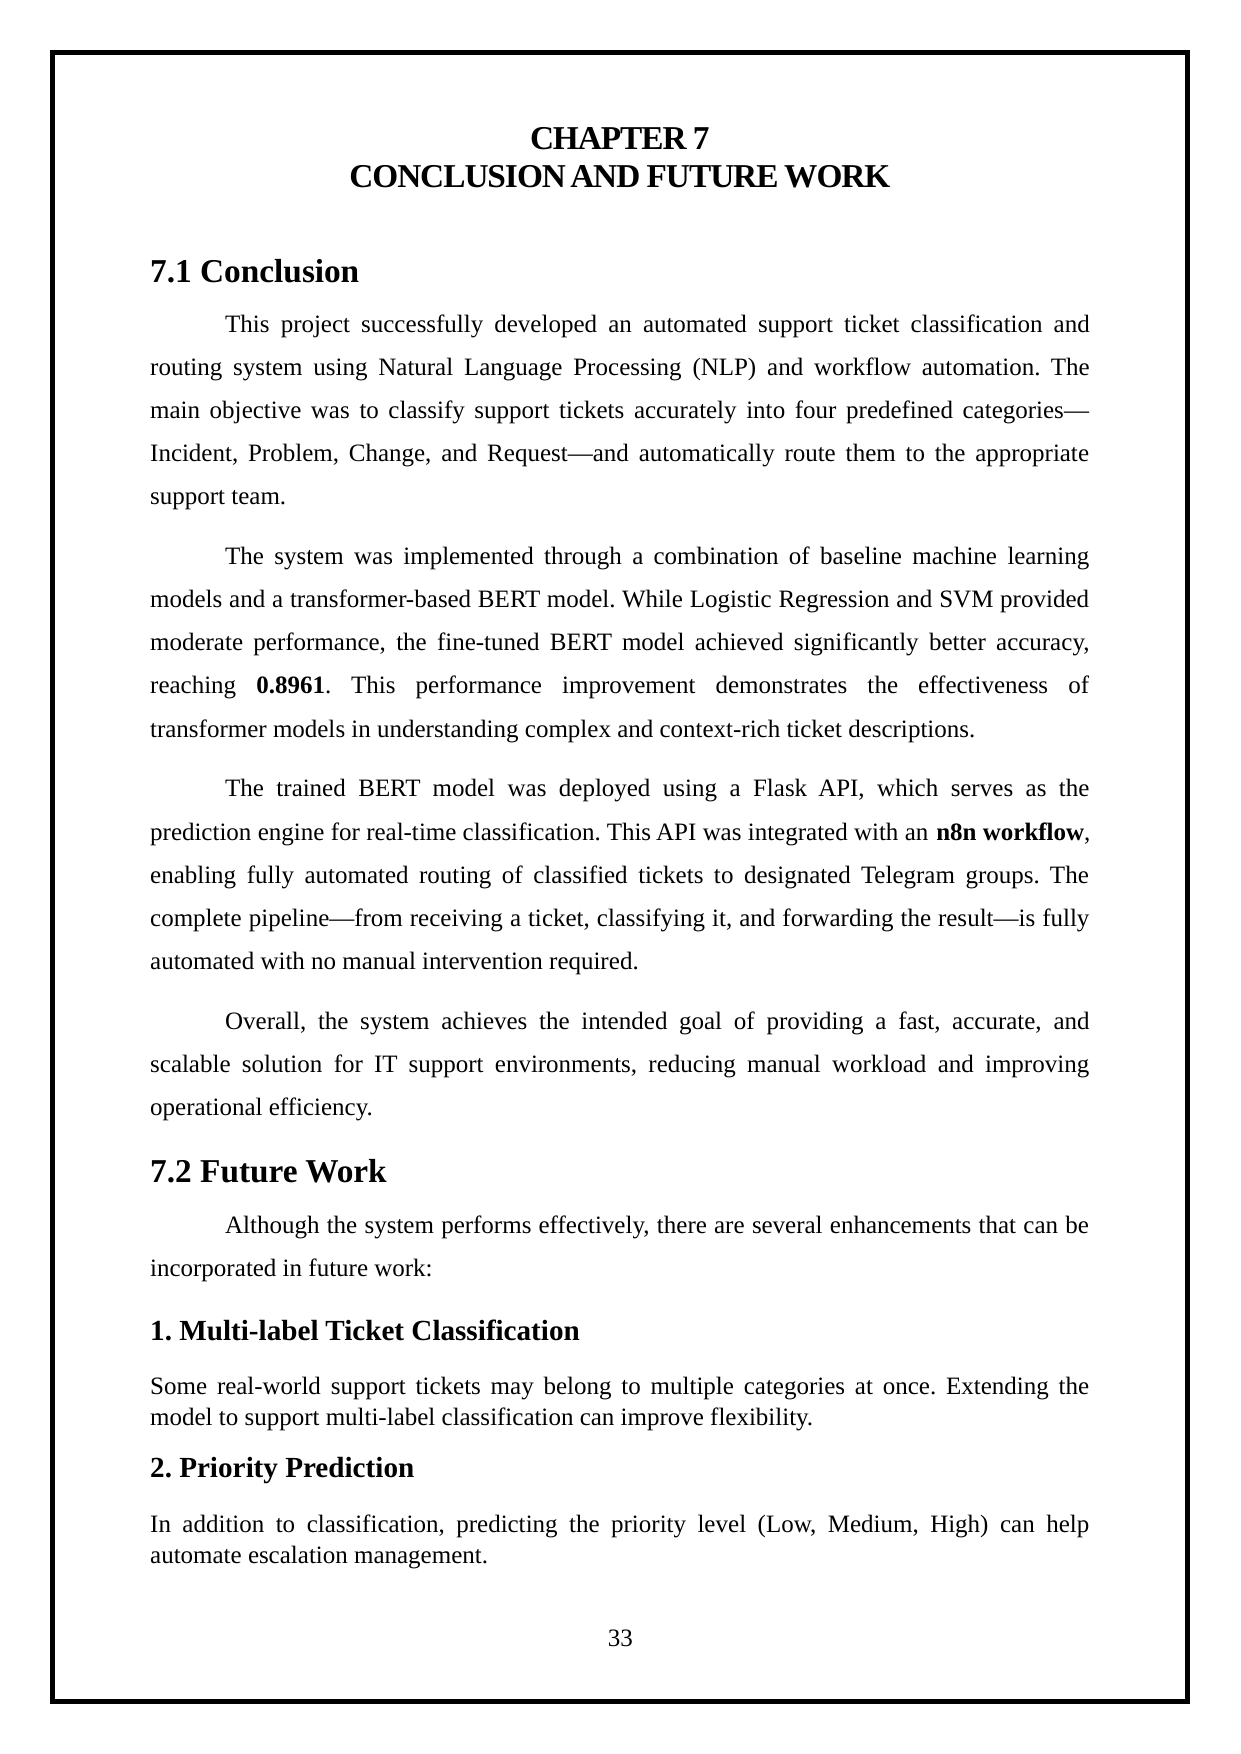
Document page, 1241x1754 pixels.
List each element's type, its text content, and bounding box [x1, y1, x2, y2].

text Overall, the system achieves the intended goal of providing a fast, accurate, and scalable solution for IT support environments, reducing manual workload and improving operational efficiency. [150, 1006, 1090, 1121]
text 7.2 Future Work [150, 1152, 1090, 1190]
title CHAPTER 7 [150, 118, 1090, 156]
text The system was implemented through a combination of baseline machine learning models and a transformer-based BERT model. While Logistic Regression and SVM provided moderate performance, the fine-tuned BERT model achieved significantly better accuracy, reaching 0.8961. This performance improvement demonstrates the effectiveness of transformer models in understanding complex and context-rich ticket descriptions. [150, 541, 1090, 742]
text Although the system performs effectively, there are several enhancements that can be incorporated in future work: [150, 1210, 1090, 1282]
text This project successfully developed an automated support ticket classification and routing system using Natural Language Processing (NLP) and workflow automation. The main objective was to classify support tickets accurately into four predefined categories—Incident, Problem, Change, and Request—and automatically route them to the appropriate support team. [150, 309, 1090, 510]
text 7.1 Conclusion [150, 251, 1090, 289]
text The trained BERT model was deployed using a Flask API, which serves as the prediction engine for real-time classification. This API was integrated with an n8n workflow, enabling fully automated routing of classified tickets to designated Telegram groups. The complete pipeline—from receiving a ticket, classifying it, and forwarding the result—is fully automated with no manual intervention required. [150, 773, 1090, 975]
text In addition to classification, predicting the priority level (Low, Medium, High) can help automate escalation management. [150, 1509, 1090, 1568]
title CONCLUSION AND FUTURE WORK [150, 156, 1090, 195]
subtitle 1. Multi-label Ticket Classification [150, 1313, 1090, 1346]
text Some real-world support tickets may belong to multiple categories at once. Extending the model to support multi-label classification can improve flexibility. [150, 1371, 1090, 1431]
subtitle 2. Priority Prediction [150, 1450, 1090, 1484]
